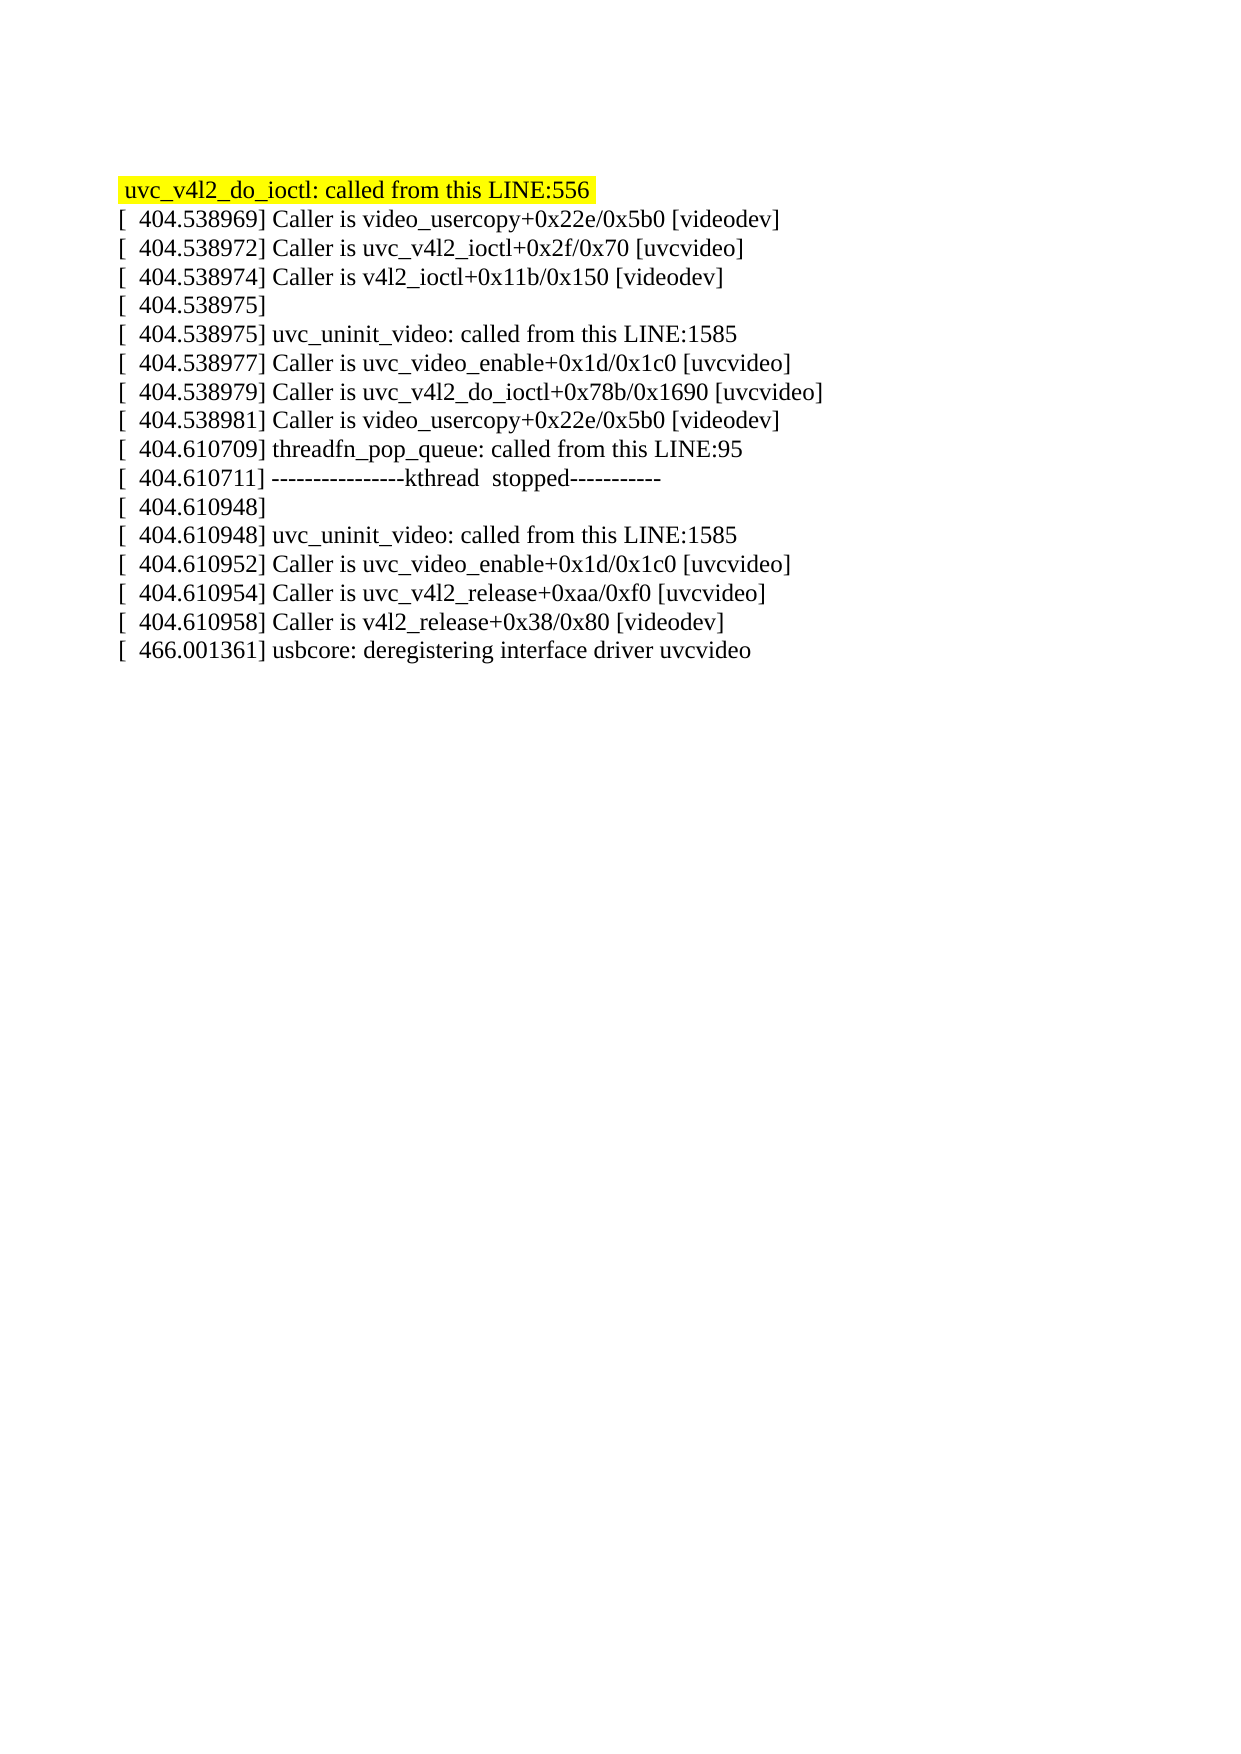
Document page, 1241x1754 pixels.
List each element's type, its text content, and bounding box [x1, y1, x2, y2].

text uvc_v4l2_do_ioctl: called from this LINE:556 [118, 176, 1122, 204]
text [ 404.538975] uvc_uninit_video: called from this LINE:1585 [118, 319, 1122, 348]
text [ 404.538977] Caller is uvc_video_enable+0x1d/0x1c0 [uvcvideo] [118, 348, 1122, 377]
text [ 466.001361] usbcore: deregistering interface driver uvcvideo [118, 636, 1122, 664]
text [ 404.610954] Caller is uvc_v4l2_release+0xaa/0xf0 [uvcvideo] [118, 578, 1122, 607]
text [ 404.610948] [118, 492, 1122, 521]
text [ 404.610948] uvc_uninit_video: called from this LINE:1585 [118, 521, 1122, 549]
text [ 404.538969] Caller is video_usercopy+0x22e/0x5b0 [videodev] [118, 204, 1122, 233]
text [ 404.610709] threadfn_pop_queue: called from this LINE:95 [118, 434, 1122, 463]
text [ 404.538979] Caller is uvc_v4l2_do_ioctl+0x78b/0x1690 [uvcvideo] [118, 377, 1122, 406]
text [ 404.538981] Caller is video_usercopy+0x22e/0x5b0 [videodev] [118, 406, 1122, 434]
text [ 404.610952] Caller is uvc_video_enable+0x1d/0x1c0 [uvcvideo] [118, 549, 1122, 578]
text [ 404.538975] [118, 291, 1122, 319]
text [ 404.610711] ----------------kthread stopped----------- [118, 463, 1122, 492]
text [ 404.538974] Caller is v4l2_ioctl+0x11b/0x150 [videodev] [118, 262, 1122, 291]
text [ 404.610958] Caller is v4l2_release+0x38/0x80 [videodev] [118, 607, 1122, 636]
text [ 404.538972] Caller is uvc_v4l2_ioctl+0x2f/0x70 [uvcvideo] [118, 233, 1122, 262]
